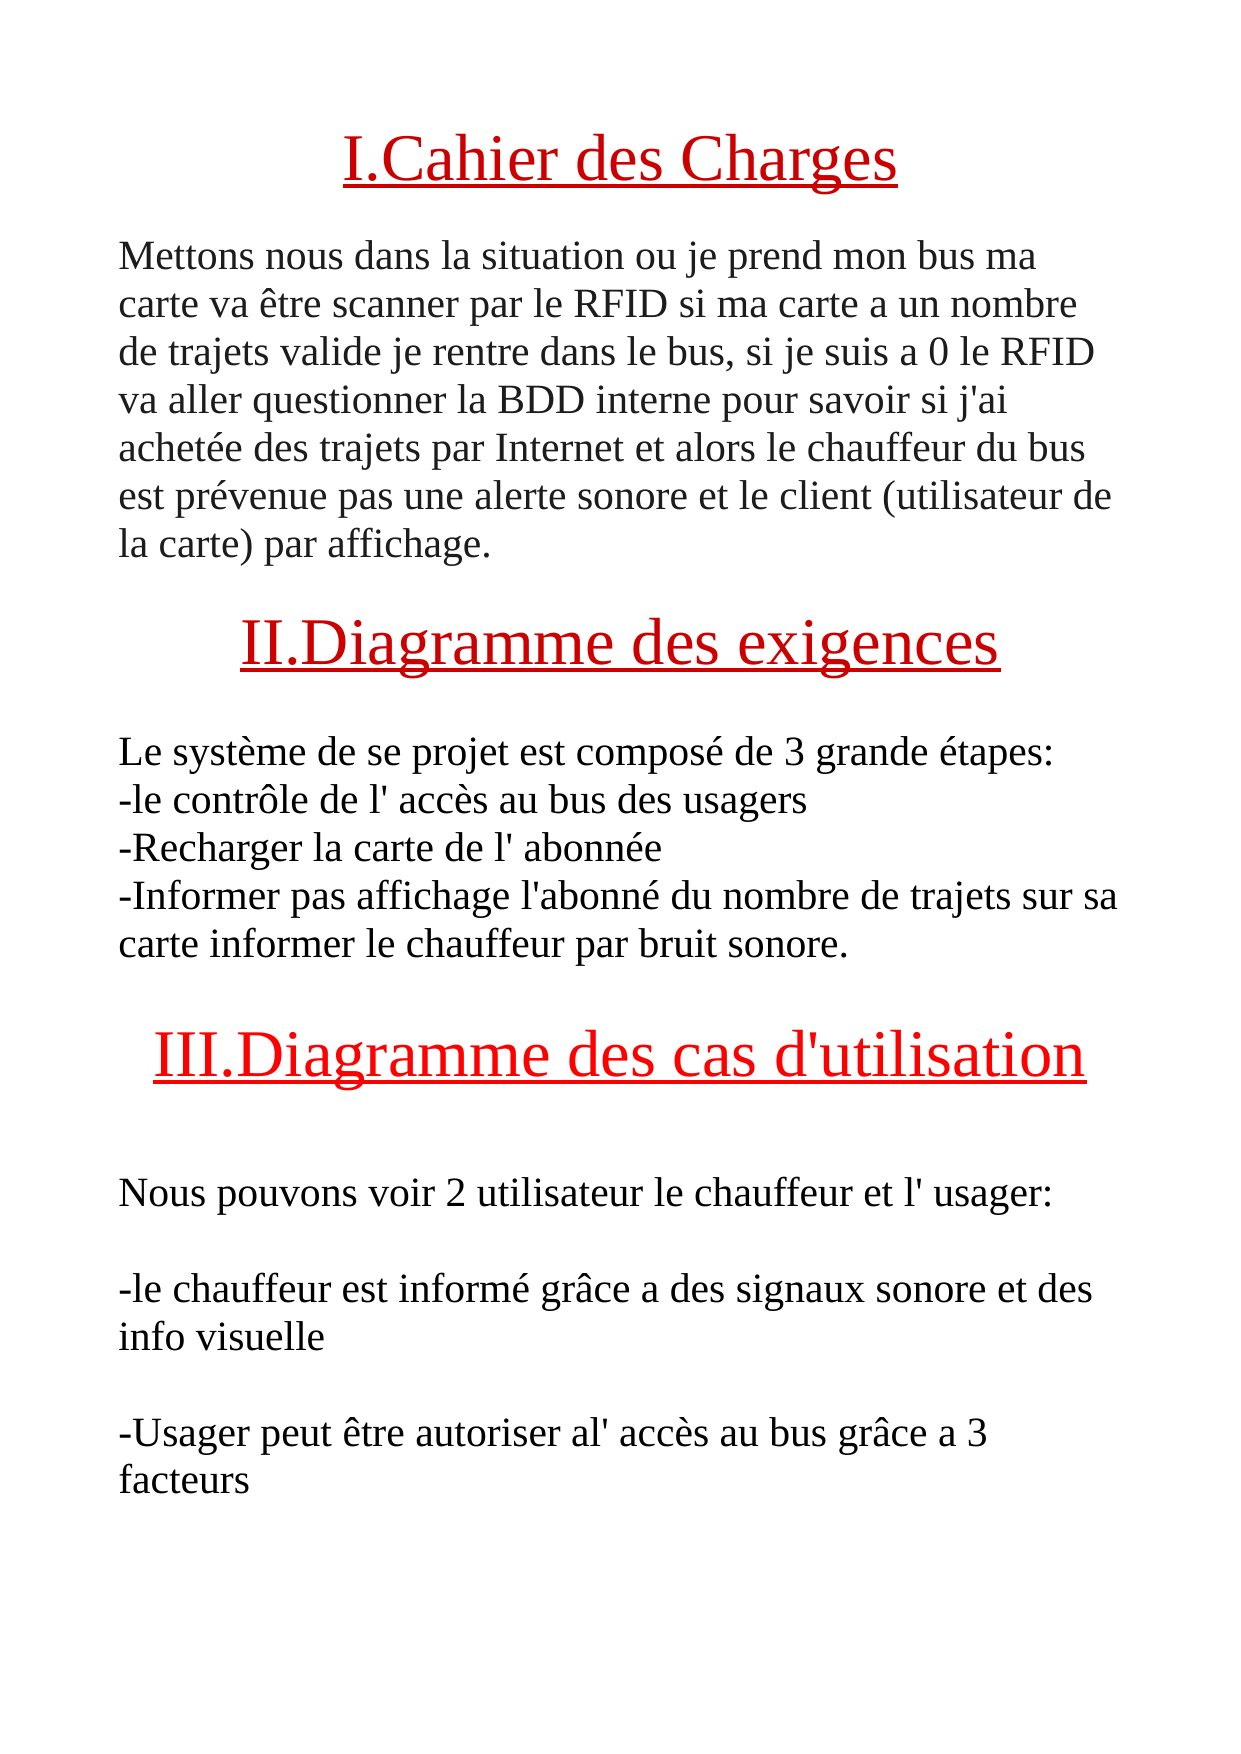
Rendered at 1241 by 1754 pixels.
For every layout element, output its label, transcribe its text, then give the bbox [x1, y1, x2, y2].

text II.Diagramme des exigences [118, 602, 1122, 679]
text III.Diagramme des cas d'utilisation [118, 1014, 1122, 1091]
text I.Cahier des Charges [118, 118, 1122, 195]
text -Recharger la carte de l' abonnée [118, 822, 1122, 870]
text -Usager peut être autoriser al' accès au bus grâce a 3 facteurs [118, 1407, 1122, 1503]
text Mettons nous dans la situation ou je prend mon bus ma carte va être scanner par le RFID si ma carte a un nombre de trajets valide je rentre dans le bus, si je suis a 0 le RFID va aller questionner la BDD interne pour savoir si j'ai [118, 231, 1122, 422]
text Le système de se projet est composé de 3 grande étapes: [118, 727, 1122, 774]
text -le contrôle de l' accès au bus des usagers [118, 774, 1122, 822]
text -le chauffeur est informé grâce a des signaux sonore et des info visuelle [118, 1263, 1122, 1359]
text -Informer pas affichage l'abonné du nombre de trajets sur sa carte informer le chauffeur par bruit sonore. [118, 870, 1122, 966]
text achetée des trajets par Internet et alors le chauffeur du bus est prévenue pas une alerte sonore et le client (utilisateur de la carte) par affichage. [118, 422, 1122, 566]
text Nous pouvons voir 2 utilisateur le chauffeur et l' usager: [118, 1167, 1122, 1215]
